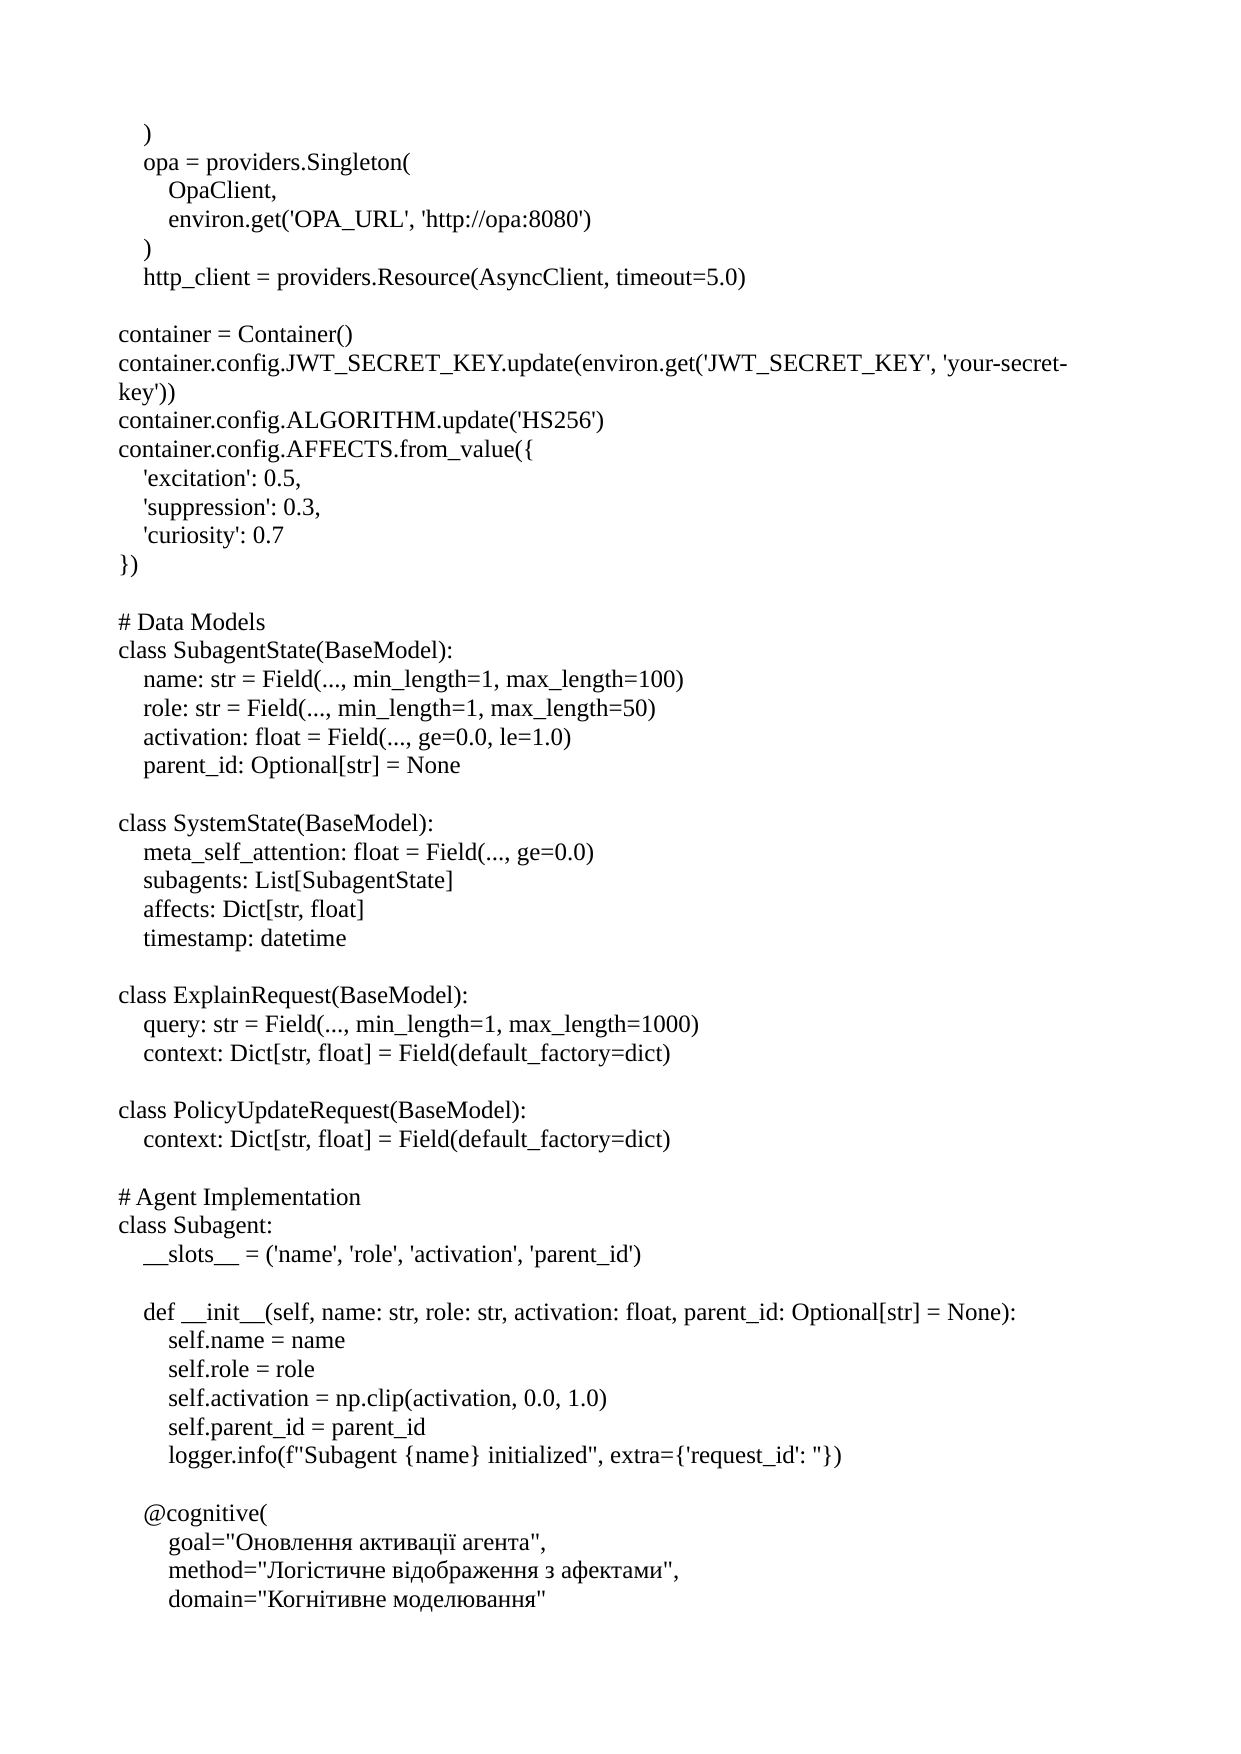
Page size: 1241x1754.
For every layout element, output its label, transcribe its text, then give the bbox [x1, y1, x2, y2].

text meta_self_attention: float = Field(..., ge=0.0) [118, 837, 1122, 866]
text logger.info(f"Subagent {name} initialized", extra={'request_id': ''}) [118, 1441, 1122, 1469]
text 'excitation': 0.5, [118, 463, 1122, 492]
text role: str = Field(..., min_length=1, max_length=50) [118, 693, 1122, 722]
text container.config.JWT_SECRET_KEY.update(environ.get('JWT_SECRET_KEY', 'your-secret-key')) [118, 348, 1122, 406]
text 'suppression': 0.3, [118, 492, 1122, 521]
text parent_id: Optional[str] = None [118, 751, 1122, 779]
text class PolicyUpdateRequest(BaseModel): [118, 1096, 1122, 1124]
text class ExplainRequest(BaseModel): [118, 981, 1122, 1009]
text name: str = Field(..., min_length=1, max_length=100) [118, 664, 1122, 693]
text self.name = name [118, 1326, 1122, 1354]
text timestamp: datetime [118, 923, 1122, 952]
text class Subagent: [118, 1211, 1122, 1239]
text 'curiosity': 0.7 [118, 521, 1122, 549]
text class SubagentState(BaseModel): [118, 636, 1122, 664]
text OpaClient, [118, 176, 1122, 204]
text affects: Dict[str, float] [118, 894, 1122, 923]
text @cognitive( [118, 1498, 1122, 1527]
text container = Container() [118, 319, 1122, 348]
text activation: float = Field(..., ge=0.0, le=1.0) [118, 722, 1122, 751]
text class SystemState(BaseModel): [118, 808, 1122, 837]
text domain="Когнітивне моделювання" [118, 1584, 1122, 1613]
text opa = providers.Singleton( [118, 147, 1122, 176]
text self.activation = np.clip(activation, 0.0, 1.0) [118, 1383, 1122, 1412]
text }) [118, 549, 1122, 578]
text context: Dict[str, float] = Field(default_factory=dict) [118, 1124, 1122, 1153]
text container.config.AFFECTS.from_value({ [118, 434, 1122, 463]
text # Agent Implementation [118, 1182, 1122, 1211]
text goal="Оновлення активації агента", [118, 1527, 1122, 1556]
text http_client = providers.Resource(AsyncClient, timeout=5.0) [118, 262, 1122, 291]
text ) [118, 118, 1122, 147]
text method="Логістичне відображення з афектами", [118, 1556, 1122, 1584]
text def __init__(self, name: str, role: str, activation: float, parent_id: Optional[str] = None): [118, 1297, 1122, 1326]
text ) [118, 233, 1122, 262]
text context: Dict[str, float] = Field(default_factory=dict) [118, 1038, 1122, 1067]
text subagents: List[SubagentState] [118, 866, 1122, 894]
text __slots__ = ('name', 'role', 'activation', 'parent_id') [118, 1239, 1122, 1268]
text container.config.ALGORITHM.update('HS256') [118, 406, 1122, 434]
text environ.get('OPA_URL', 'http://opa:8080') [118, 204, 1122, 233]
text self.parent_id = parent_id [118, 1412, 1122, 1441]
text self.role = role [118, 1354, 1122, 1383]
text query: str = Field(..., min_length=1, max_length=1000) [118, 1009, 1122, 1038]
text # Data Models [118, 607, 1122, 636]
